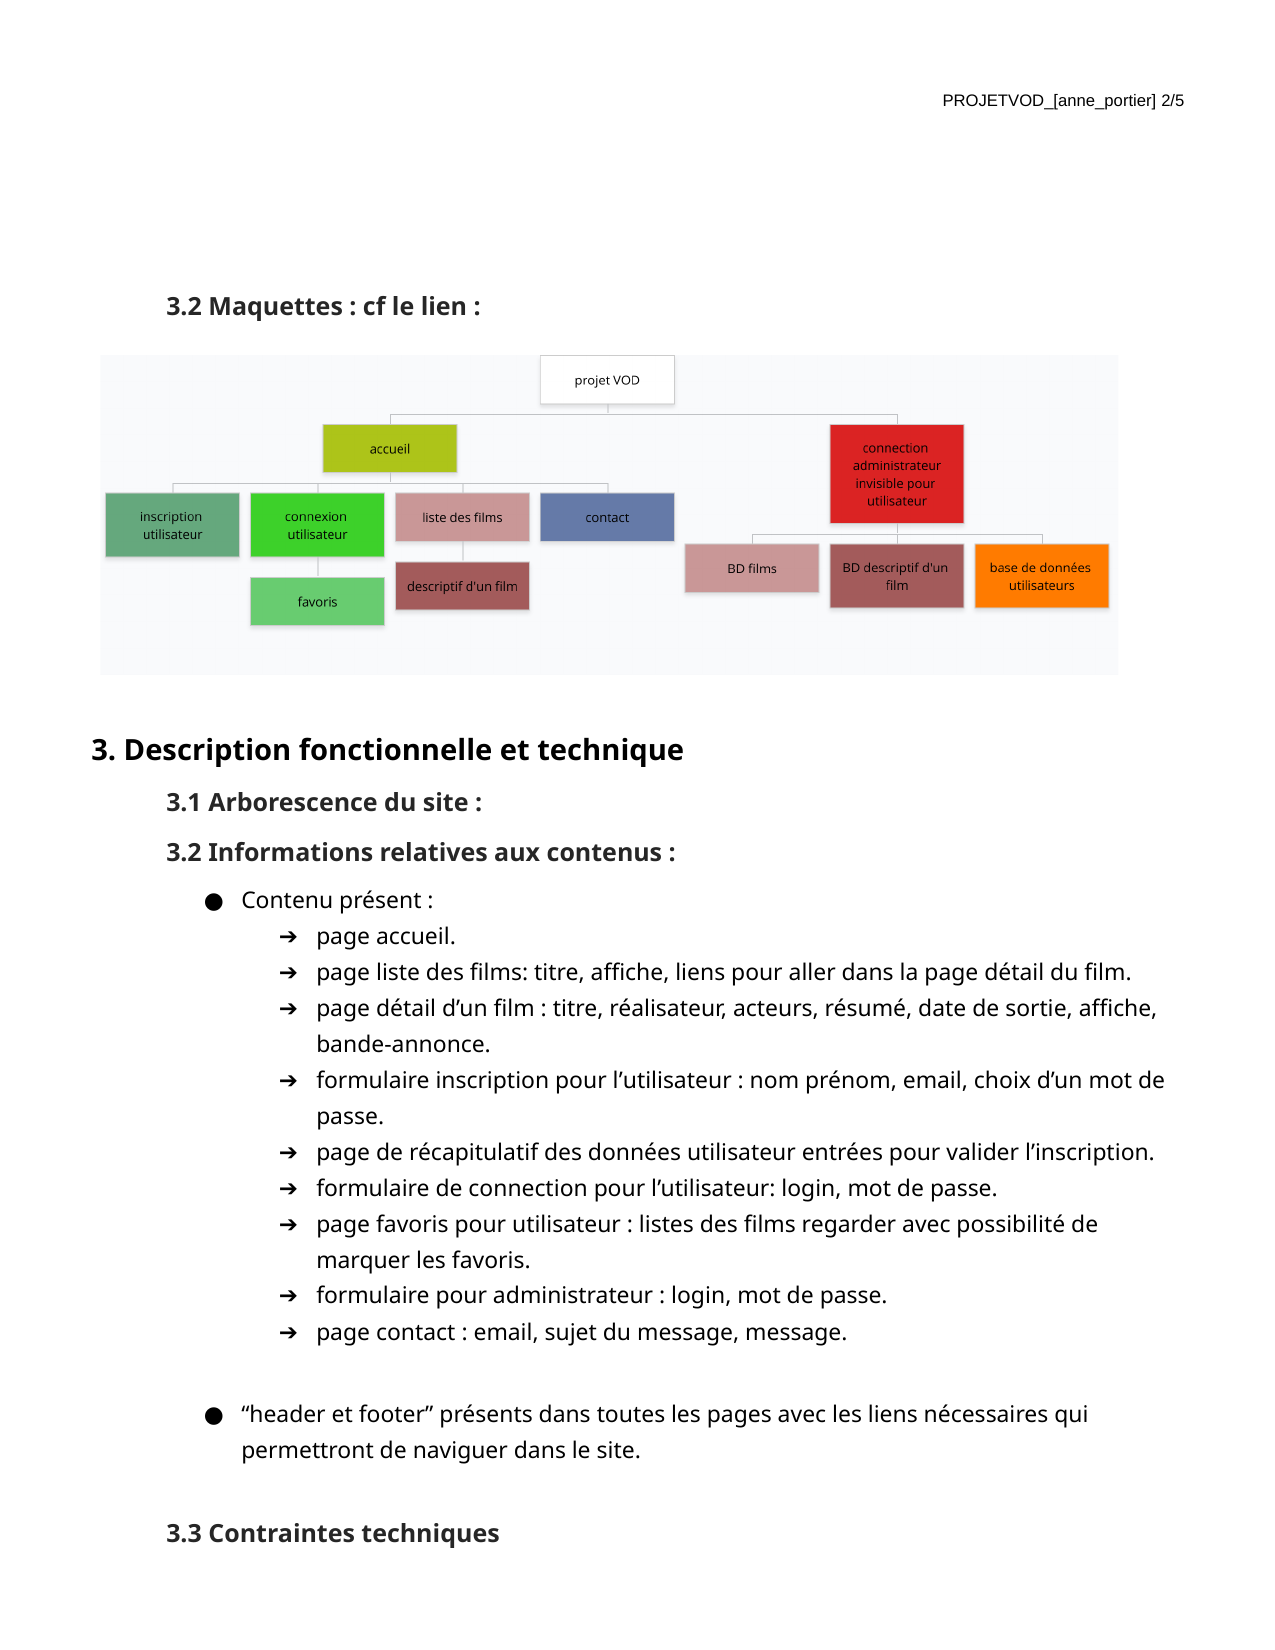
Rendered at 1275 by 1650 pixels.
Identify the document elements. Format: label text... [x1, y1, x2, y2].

list formulaire pour administrateur : login, mot de passe. [278, 1279, 1184, 1311]
text 3.2 Informations relatives aux contenus : [166, 834, 1184, 869]
list page de récapitulatif des données utilisateur entrées pour valider l’inscription. [278, 1136, 1184, 1167]
text 3.2 Maquettes : cf le lien : [166, 288, 1184, 322]
list page accueil. [278, 920, 1184, 951]
list page détail d’un film : titre, réalisateur, acteurs, résumé, date de sortie, affiche, bande-annonce. [278, 992, 1184, 1059]
list formulaire de connection pour l’utilisateur: login, mot de passe. [278, 1172, 1184, 1203]
text 3.3 Contraintes techniques [166, 1516, 1184, 1550]
text 3. Description fonctionnelle et technique [91, 729, 1184, 769]
list page favoris pour utilisateur : listes des films regarder avec possibilité de marquer les favoris. [278, 1208, 1184, 1275]
list “header et footer” présents dans toutes les pages avec les liens nécessaires qui permettront de naviguer dans le site. [203, 1398, 1184, 1465]
list page liste des films: titre, affiche, liens pour aller dans la page détail du film. [278, 956, 1184, 987]
list formulaire inscription pour l’utilisateur : nom prénom, email, choix d’un mot de passe. [278, 1064, 1184, 1131]
picture [100, 355, 1119, 675]
list page contact : email, sujet du message, message. [278, 1315, 1184, 1347]
text 3.1 Arborescence du site : [166, 785, 1184, 819]
list Contenu présent : [203, 884, 1184, 915]
